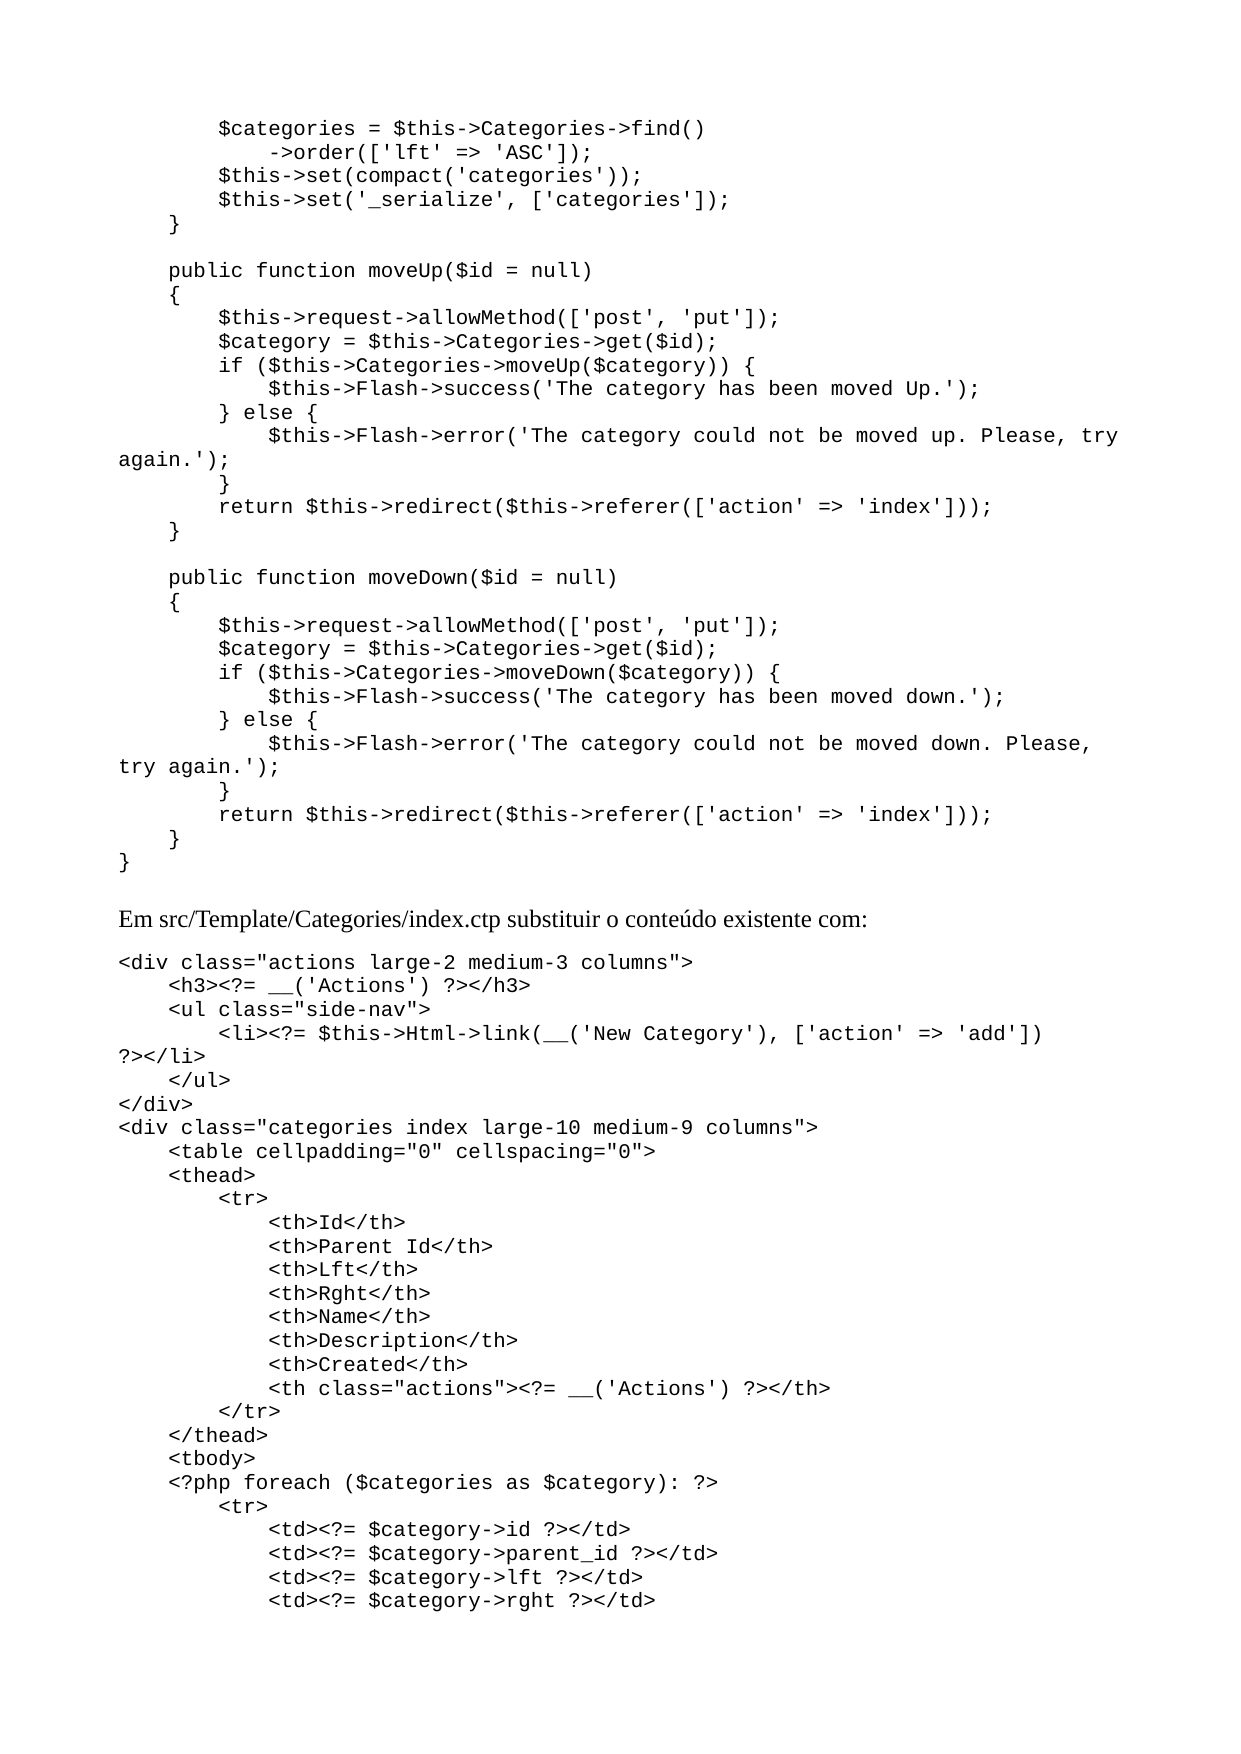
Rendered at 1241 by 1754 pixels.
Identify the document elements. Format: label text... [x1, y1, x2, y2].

text $this->request->allowMethod(['post', 'put']); [118, 615, 1122, 638]
text } [118, 213, 1122, 236]
text </thead> [118, 1425, 1122, 1448]
text { [118, 284, 1122, 307]
text Em src/Template/Categories/index.ctp substituir o conteúdo existente com: [118, 904, 1122, 933]
text <div class="actions large-2 medium-3 columns"> [118, 952, 1122, 976]
text <th class="actions"><?= __('Actions') ?></th> [118, 1377, 1122, 1401]
text <tbody> [118, 1448, 1122, 1472]
text $this->Flash->error('The category could not be moved down. Please, try again.'); [118, 733, 1122, 780]
text </tr> [118, 1401, 1122, 1425]
text <tr> [118, 1188, 1122, 1212]
text } else { [118, 709, 1122, 733]
text { [118, 591, 1122, 615]
text return $this->redirect($this->referer(['action' => 'index'])); [118, 496, 1122, 520]
text $category = $this->Categories->get($id); [118, 331, 1122, 354]
text </div> [118, 1094, 1122, 1117]
text } [118, 851, 1122, 875]
text <thead> [118, 1165, 1122, 1188]
text public function moveDown($id = null) [118, 567, 1122, 591]
text } [118, 520, 1122, 544]
text <td><?= $category->rght ?></td> [118, 1590, 1122, 1614]
text <th>Parent Id</th> [118, 1236, 1122, 1259]
text } [118, 780, 1122, 804]
text $this->Flash->success('The category has been moved down.'); [118, 686, 1122, 709]
text } else { [118, 402, 1122, 426]
text <th>Name</th> [118, 1307, 1122, 1330]
text <td><?= $category->lft ?></td> [118, 1567, 1122, 1590]
text <table cellpadding="0" cellspacing="0"> [118, 1141, 1122, 1165]
text <h3><?= __('Actions') ?></h3> [118, 976, 1122, 999]
text $this->set('_serialize', ['categories']); [118, 189, 1122, 213]
text if ($this->Categories->moveUp($category)) { [118, 354, 1122, 378]
text ->order(['lft' => 'ASC']); [118, 142, 1122, 165]
text $categories = $this->Categories->find() [118, 118, 1122, 142]
text } [118, 473, 1122, 496]
text <?php foreach ($categories as $category): ?> [118, 1472, 1122, 1496]
text <th>Created</th> [118, 1354, 1122, 1377]
text <td><?= $category->parent_id ?></td> [118, 1543, 1122, 1567]
text <ul class="side-nav"> [118, 999, 1122, 1023]
text return $this->redirect($this->referer(['action' => 'index'])); [118, 804, 1122, 827]
text $this->Flash->error('The category could not be moved up. Please, try again.'); [118, 426, 1122, 473]
text <th>Description</th> [118, 1330, 1122, 1354]
text $this->request->allowMethod(['post', 'put']); [118, 307, 1122, 331]
text <td><?= $category->id ?></td> [118, 1519, 1122, 1543]
text if ($this->Categories->moveDown($category)) { [118, 662, 1122, 686]
text </ul> [118, 1070, 1122, 1094]
text $this->set(compact('categories')); [118, 165, 1122, 189]
text } [118, 827, 1122, 851]
text <th>Lft</th> [118, 1259, 1122, 1283]
text $this->Flash->success('The category has been moved Up.'); [118, 378, 1122, 402]
text <th>Id</th> [118, 1212, 1122, 1236]
text $category = $this->Categories->get($id); [118, 638, 1122, 662]
text <li><?= $this->Html->link(__('New Category'), ['action' => 'add']) ?></li> [118, 1023, 1122, 1070]
text <tr> [118, 1496, 1122, 1519]
text <div class="categories index large-10 medium-9 columns"> [118, 1117, 1122, 1141]
text public function moveUp($id = null) [118, 260, 1122, 284]
text <th>Rght</th> [118, 1283, 1122, 1307]
